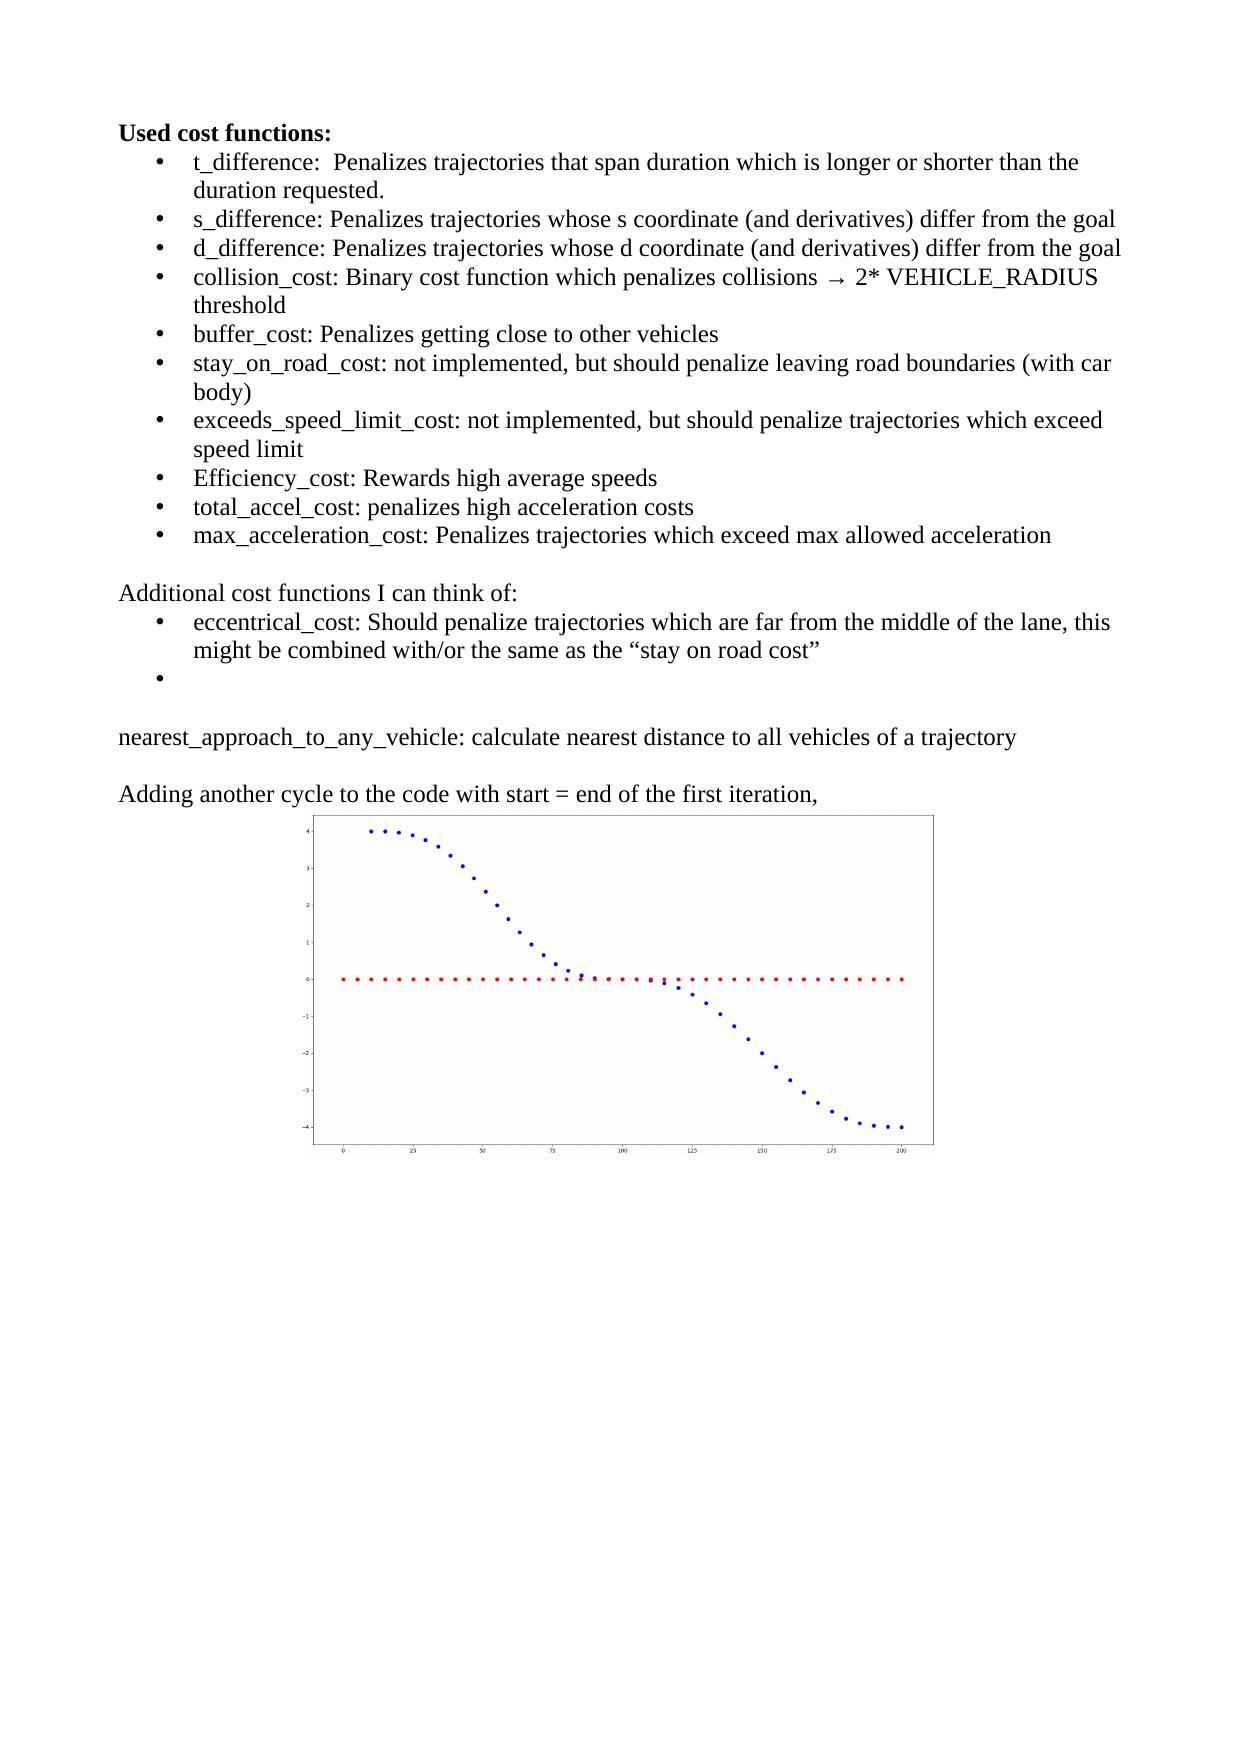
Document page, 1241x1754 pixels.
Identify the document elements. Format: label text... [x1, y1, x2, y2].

list stay_on_road_cost: not implemented, but should penalize leaving road boundaries (with car body) [156, 348, 1122, 406]
text Adding another cycle to the code with start = end of the first iteration, [118, 779, 1122, 808]
picture [302, 808, 938, 1157]
text Additional cost functions I can think of: [118, 578, 1122, 607]
list exceeds_speed_limit_cost: not implemented, but should penalize trajectories which exceed speed limit [156, 406, 1122, 463]
list buffer_cost: Penalizes getting close to other vehicles [156, 319, 1122, 348]
list t_difference: Penalizes trajectories that span duration which is longer or shorter than the duration requested. [156, 147, 1122, 204]
list collision_cost: Binary cost function which penalizes collisions → 2* VEHICLE_RADIUS threshold [156, 262, 1122, 319]
list eccentrical_cost: Should penalize trajectories which are far from the middle of the lane, this might be combined with/or the same as the “stay on road cost” [156, 607, 1122, 664]
list total_accel_cost: penalizes high acceleration costs [156, 492, 1122, 521]
list max_acceleration_cost: Penalizes trajectories which exceed max allowed acceleration [156, 521, 1122, 549]
list Efficiency_cost: Rewards high average speeds [156, 463, 1122, 492]
list d_difference: Penalizes trajectories whose d coordinate (and derivatives) differ from the goal [156, 233, 1122, 262]
text Used cost functions: [118, 118, 1122, 147]
text nearest_approach_to_any_vehicle: calculate nearest distance to all vehicles of a trajectory [118, 722, 1122, 751]
list s_difference: Penalizes trajectories whose s coordinate (and derivatives) differ from the goal [156, 204, 1122, 233]
